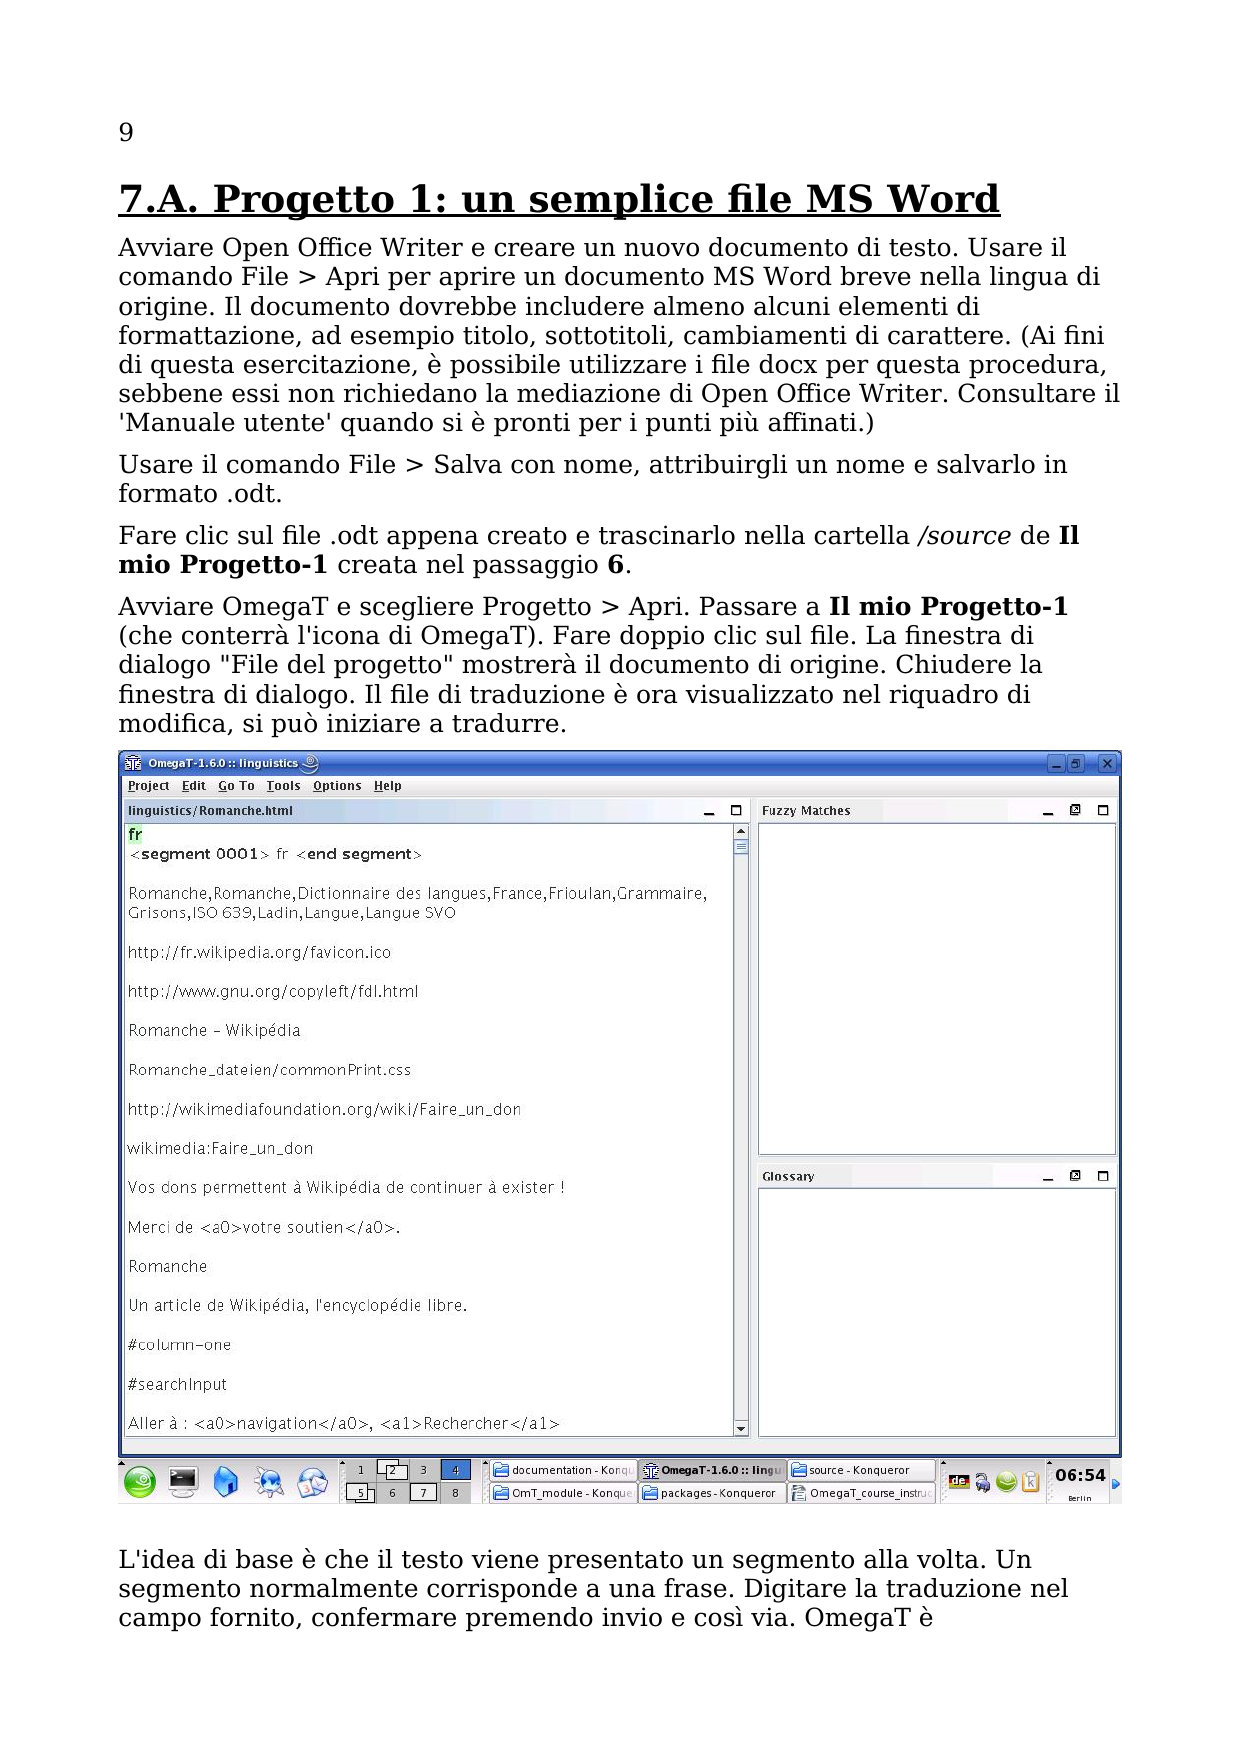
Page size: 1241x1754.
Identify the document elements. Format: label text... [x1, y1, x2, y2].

text Avviare Open Office Writer e creare un nuovo documento di testo. Usare il comando File > Apri per aprire un documento MS Word breve nella lingua di origine. Il documento dovrebbe includere almeno alcuni elementi di formattazione, ad esempio titolo, sottotitoli, cambiamenti di carattere. (Ai fini di questa esercitazione, è possibile utilizzare i file docx per questa procedura, sebbene essi non richiedano la mediazione di Open Office Writer. Consultare il 'Manuale utente' quando si è pronti per i punti più affinati.) [118, 233, 1122, 437]
text Avviare OmegaT e scegliere Progetto > Apri. Passare a Il mio Progetto-1 (che conterrà l'icona di OmegaT). Fare doppio clic sul file. La finestra di dialogo "File del progetto" mostrerà il documento di origine. Chiudere la finestra di dialogo. Il file di traduzione è ora visualizzato nel riquadro di modifica, si può iniziare a tradurre. [118, 592, 1122, 738]
picture [118, 750, 1122, 1504]
text Fare clic sul file .odt appena creato e trascinarlo nella cartella /source de Il mio Progetto-1 creata nel passaggio 6. [118, 521, 1122, 579]
text L'idea di base è che il testo viene presentato un segmento alla volta. Un segmento normalmente corrisponde a una frase. Digitare la traduzione nel campo fornito, confermare premendo invio e così via. OmegaT è [118, 1545, 1122, 1633]
text Usare il comando File > Salva con nome, attribuirgli un nome e salvarlo in formato .odt. [118, 450, 1122, 508]
subtitle 7.A. Progetto 1: un semplice file MS Word [118, 177, 1122, 221]
